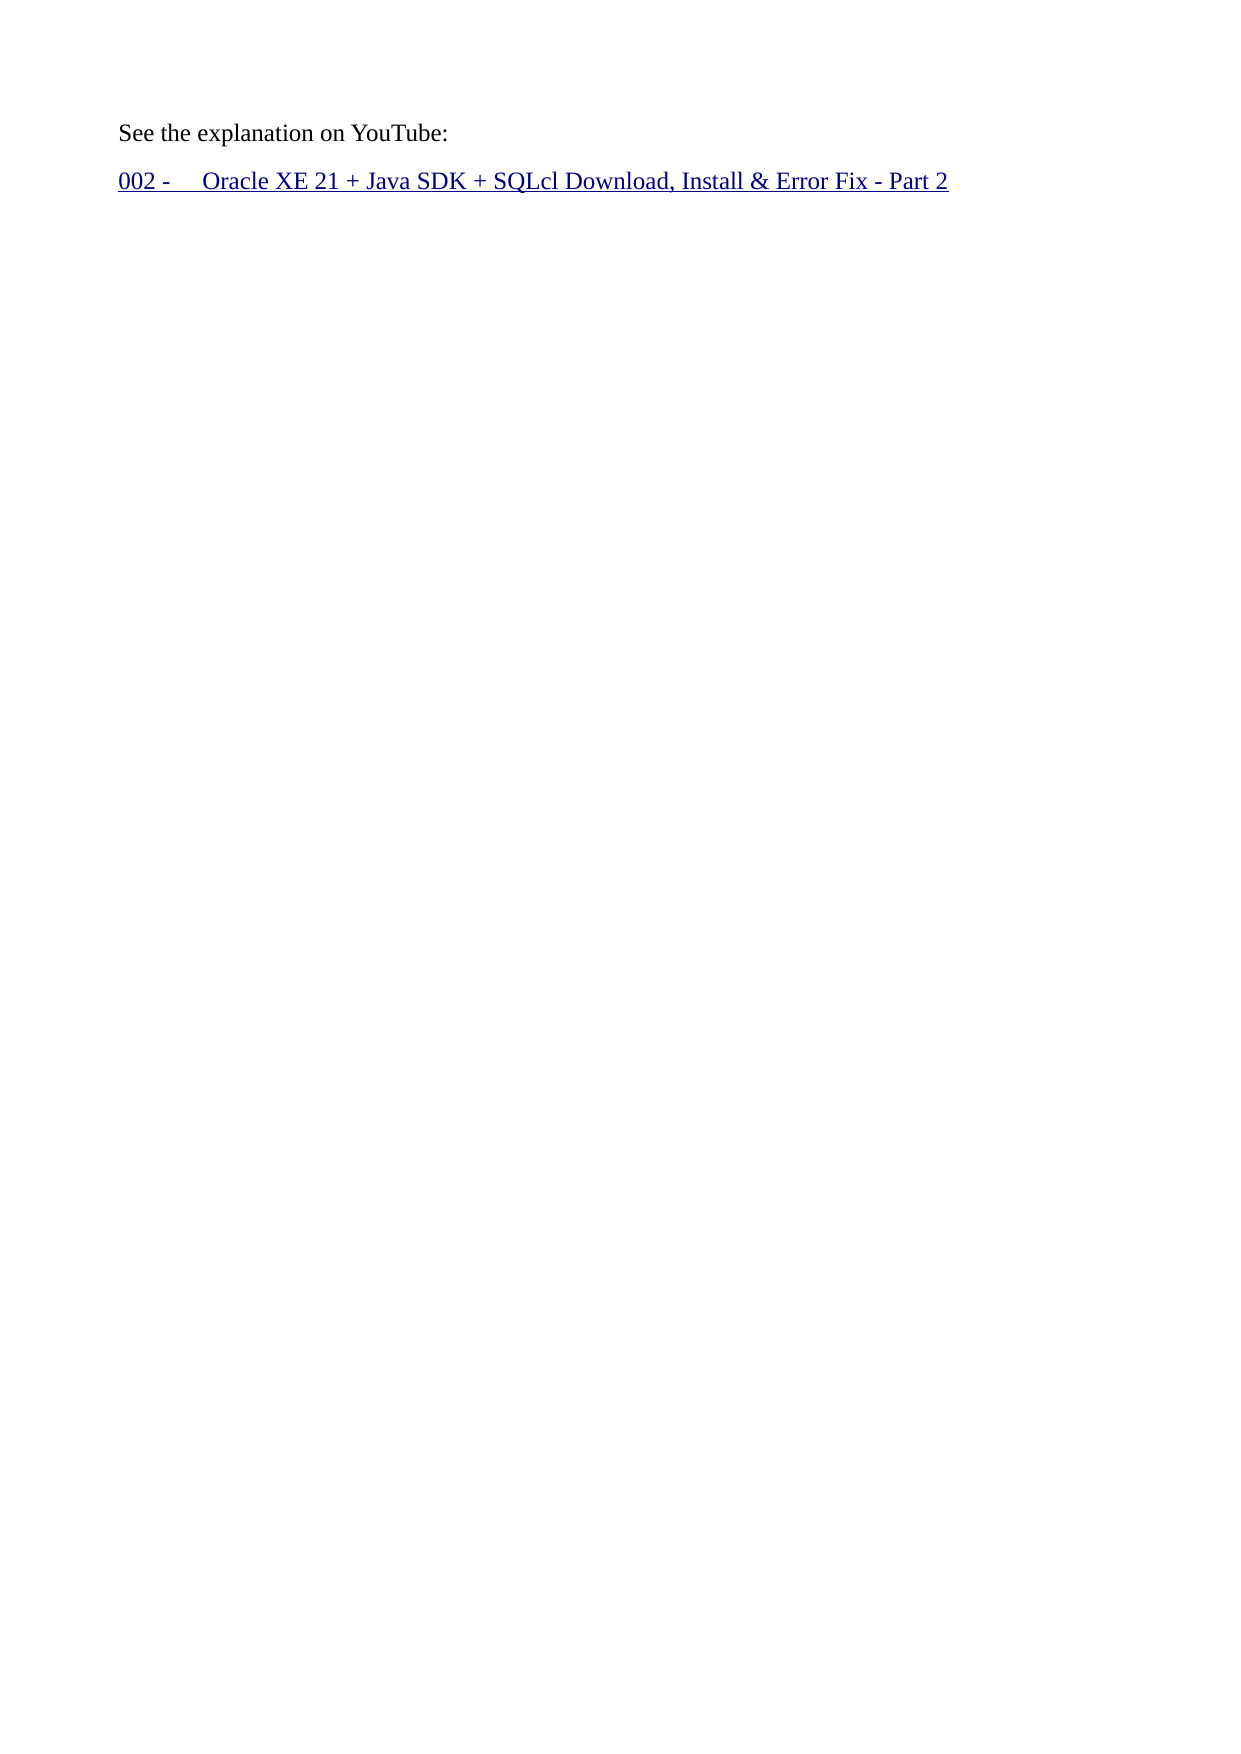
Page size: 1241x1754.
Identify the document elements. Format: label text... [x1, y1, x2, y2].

text 002 - 🚀 Oracle XE 21 + Java SDK + SQLcl Download, Install & Error Fix - Part 2 [118, 166, 1122, 194]
text See the explanation on YouTube: [118, 118, 1122, 147]
